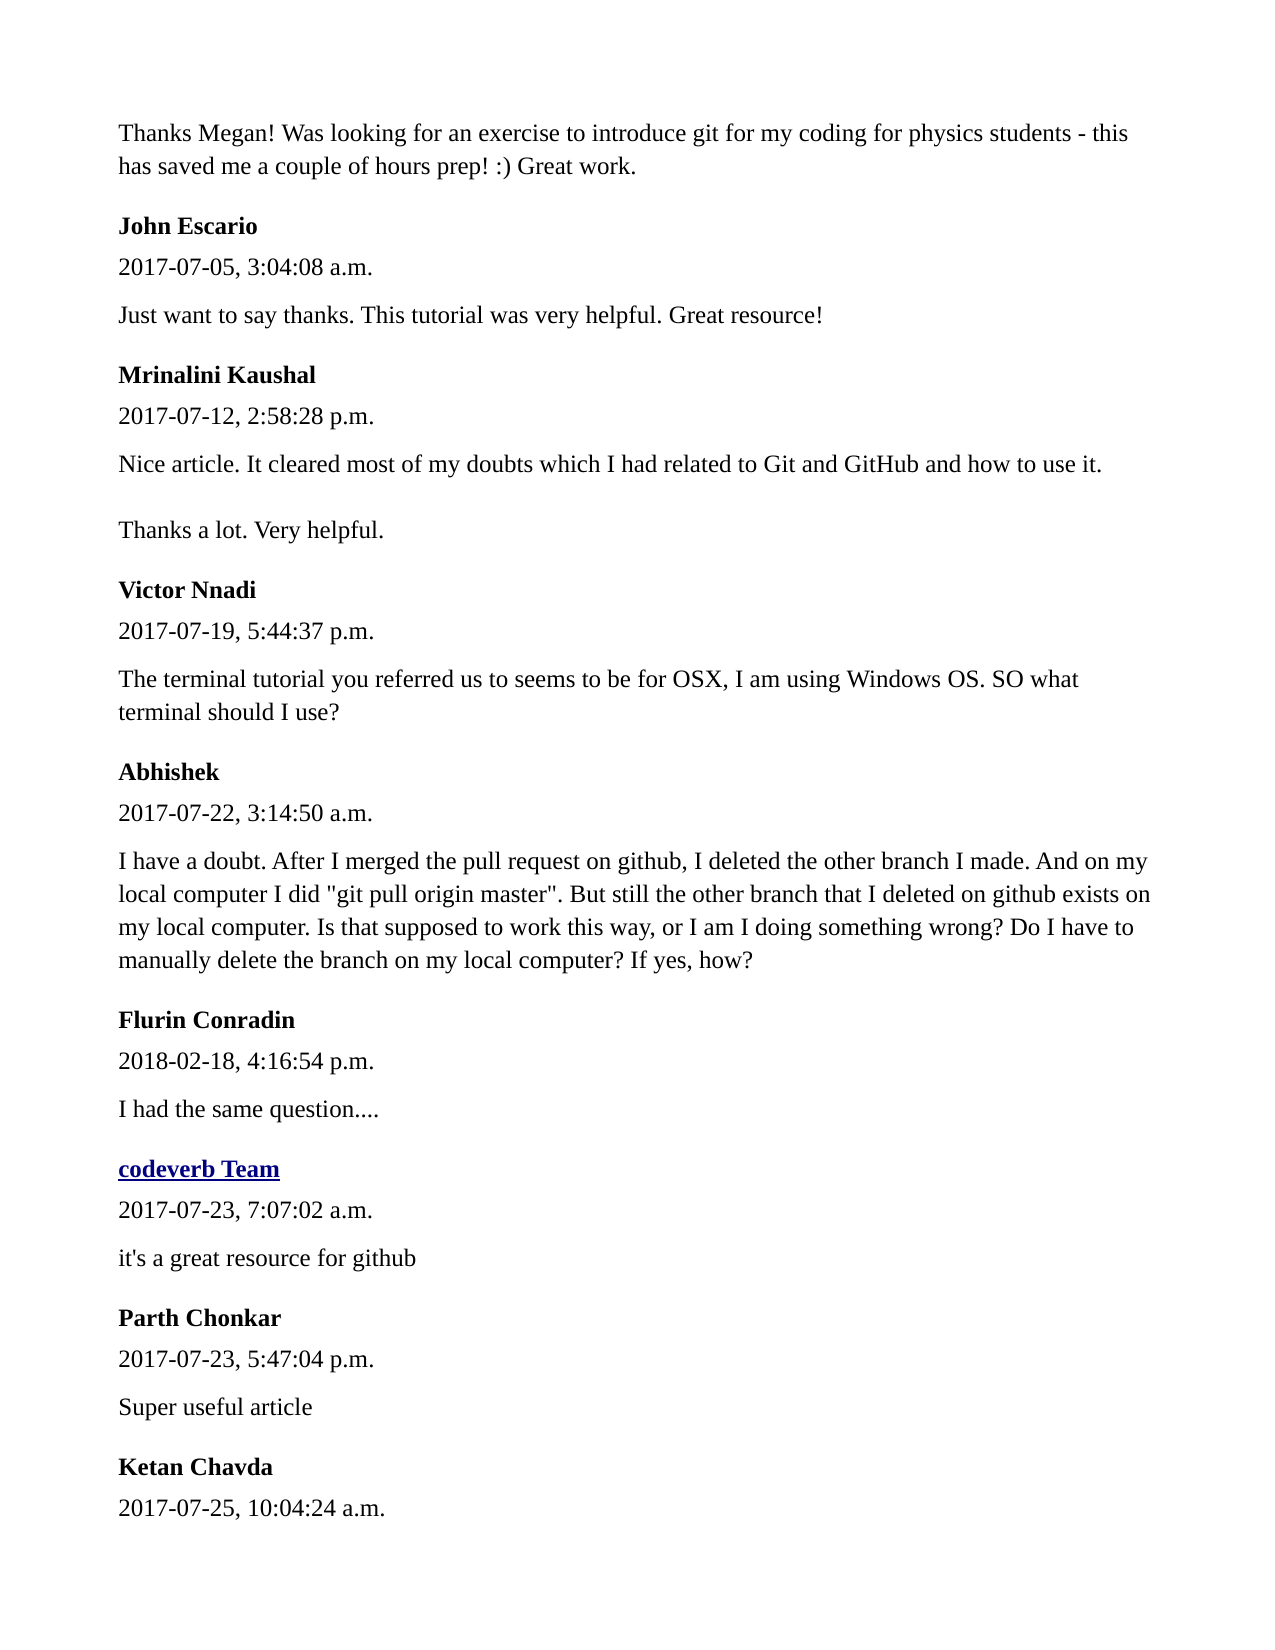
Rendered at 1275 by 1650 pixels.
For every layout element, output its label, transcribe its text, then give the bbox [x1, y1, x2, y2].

text 2018-02-18, 4:16:54 p.m. [118, 1046, 1157, 1075]
text 2017-07-05, 3:04:08 a.m. [118, 252, 1157, 281]
text I have a doubt. After I merged the pull request on github, I deleted the other branch I made. And on my local computer I did "git pull origin master". But still the other branch that I deleted on github exists on my local computer. Is that supposed to work this way, or I am I doing something wrong? Do I have to manually delete the branch on my local computer? If yes, how? [118, 846, 1157, 974]
text The terminal tutorial you referred us to seems to be for OSX, I am using Windows OS. SO what terminal should I use? [118, 664, 1157, 726]
text 2017-07-23, 7:07:02 a.m. [118, 1195, 1157, 1224]
subtitle Mrinalini Kaushal [118, 360, 1157, 389]
subtitle Flurin Conradin [118, 1005, 1157, 1034]
text Thanks Megan! Was looking for an exercise to introduce git for my coding for physics students - this has saved me a couple of hours prep! :) Great work. [118, 118, 1157, 180]
text Just want to say thanks. This tutorial was very helpful. Great resource! [118, 300, 1157, 329]
text it's a great resource for github [118, 1243, 1157, 1272]
subtitle Abhishek [118, 757, 1157, 786]
subtitle Ketan Chavda [118, 1452, 1157, 1481]
text I had the same question.... [118, 1094, 1157, 1123]
text 2017-07-23, 5:47:04 p.m. [118, 1344, 1157, 1373]
text 2017-07-12, 2:58:28 p.m. [118, 401, 1157, 430]
text 2017-07-25, 10:04:24 a.m. [118, 1493, 1157, 1522]
subtitle John Escario [118, 211, 1157, 240]
text 2017-07-19, 5:44:37 p.m. [118, 616, 1157, 645]
subtitle codeverb Team [118, 1154, 1157, 1183]
text Super useful article [118, 1392, 1157, 1421]
text Nice article. It cleared most of my doubts which I had related to Git and GitHub and how to use it. Thanks a lot. Very helpful. [118, 449, 1157, 544]
subtitle Victor Nnadi [118, 575, 1157, 604]
subtitle Parth Chonkar [118, 1303, 1157, 1332]
text 2017-07-22, 3:14:50 a.m. [118, 798, 1157, 827]
